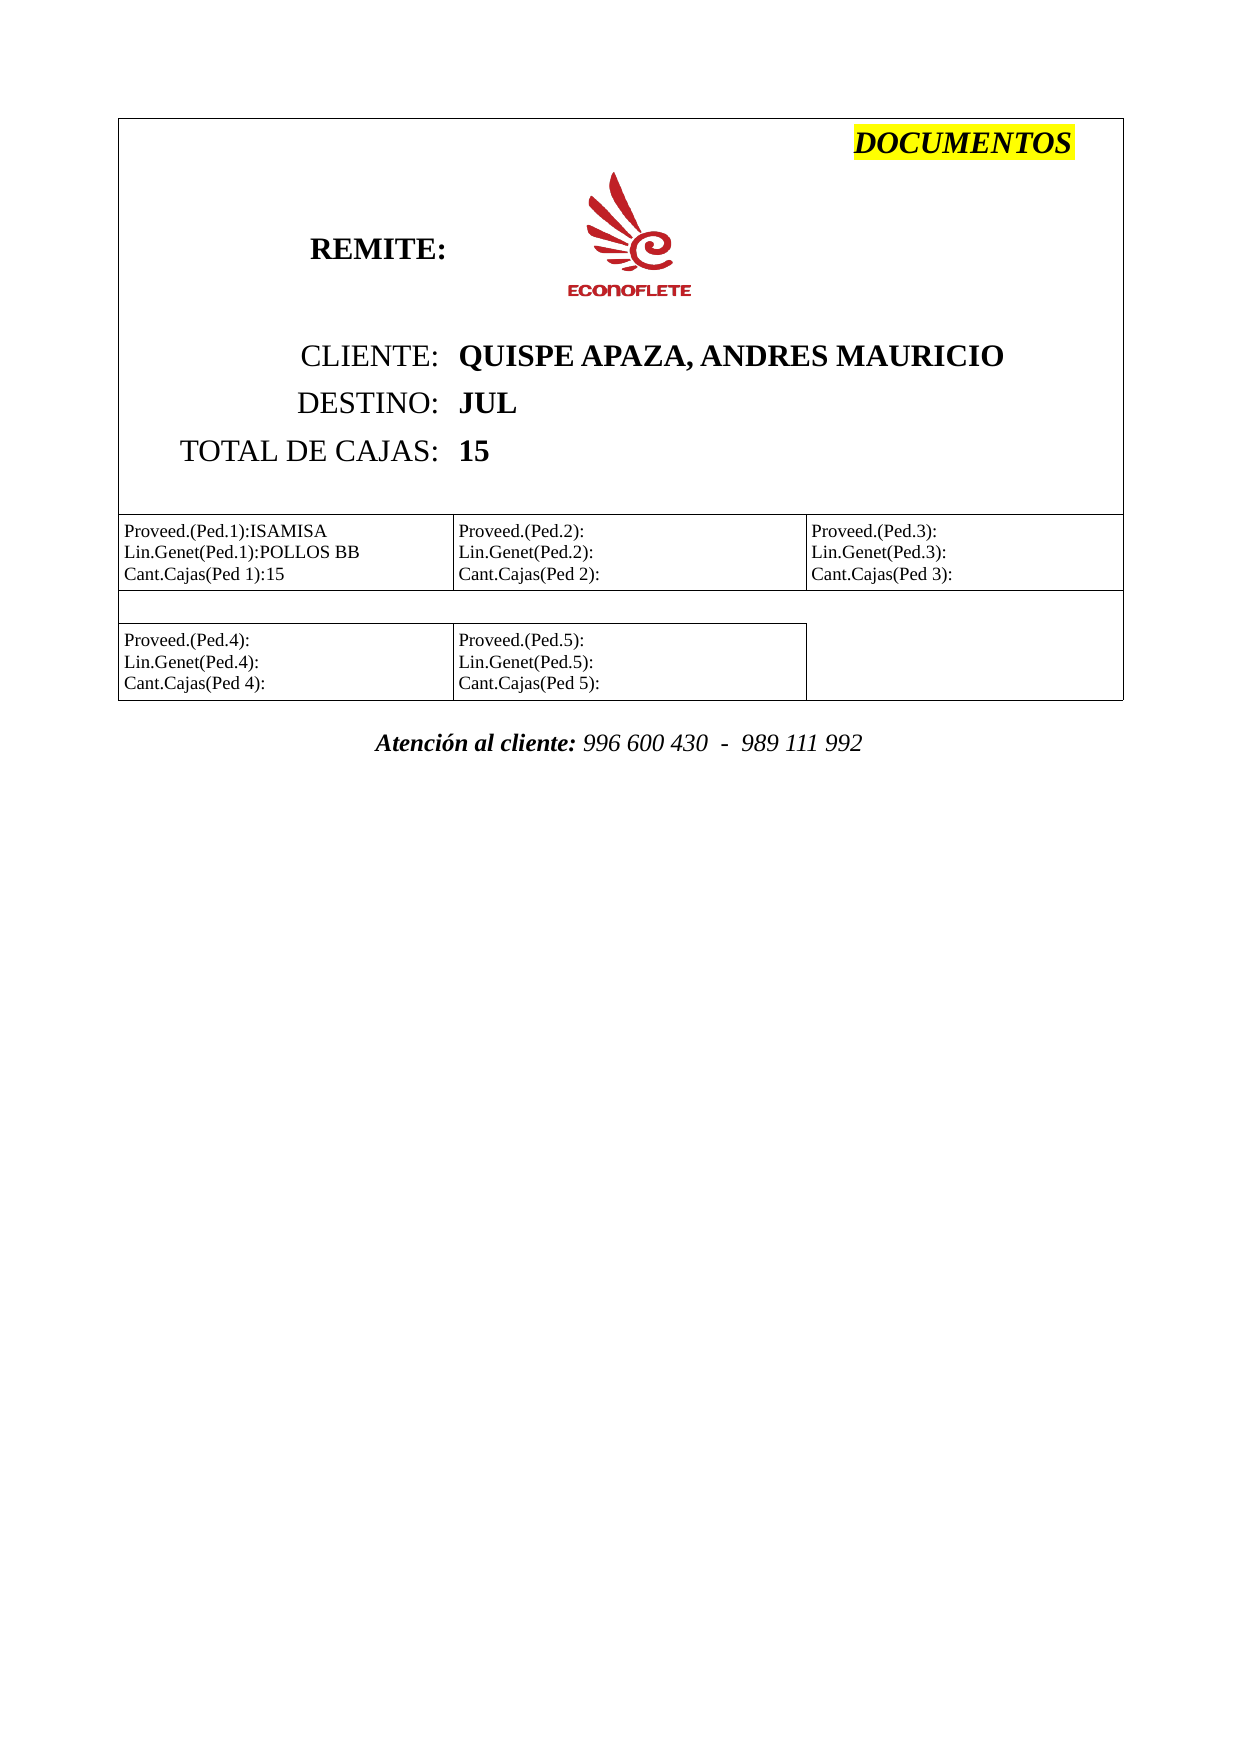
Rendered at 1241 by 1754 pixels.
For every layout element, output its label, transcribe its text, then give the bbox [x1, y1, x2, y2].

table_cell JUL [453, 379, 806, 426]
table_header [453, 119, 806, 166]
table_cell 15 [453, 426, 1123, 474]
table_cell [453, 166, 806, 332]
table_cell [806, 591, 1123, 623]
table_cell DESTINO: [119, 379, 453, 426]
table_cell Proveed.(Ped.2): Lin.Genet(Ped.2): Cant.Cajas(Ped 2): [454, 515, 806, 590]
table_cell CLIENTE: [119, 332, 453, 379]
table_cell REMITE: [119, 166, 453, 332]
table_cell Proveed.(Ped.1):ISAMISA Lin.Genet(Ped.1):POLLOS BB Cant.Cajas(Ped 1):15 [119, 515, 453, 590]
table_cell [453, 591, 806, 623]
text Atención al cliente: 996 600 430 - 989 111 992 [118, 728, 1122, 757]
table_cell [807, 623, 1123, 699]
table_header [119, 119, 453, 166]
table_cell [806, 379, 1123, 426]
table_cell [119, 474, 453, 514]
table_cell [806, 166, 1123, 332]
table_cell TOTAL DE CAJAS: [119, 426, 453, 474]
table_cell [806, 474, 1123, 514]
picture [552, 171, 707, 297]
table_header DOCUMENTOS [806, 119, 1123, 166]
table_cell QUISPE APAZA, ANDRES MAURICIO [453, 332, 1123, 379]
table_cell Proveed.(Ped.4): Lin.Genet(Ped.4): Cant.Cajas(Ped 4): [119, 624, 453, 699]
table_cell [453, 474, 806, 514]
table_cell [119, 591, 453, 623]
table_cell Proveed.(Ped.5): Lin.Genet(Ped.5): Cant.Cajas(Ped 5): [454, 624, 806, 699]
table_cell Proveed.(Ped.3): Lin.Genet(Ped.3): Cant.Cajas(Ped 3): [807, 515, 1123, 590]
